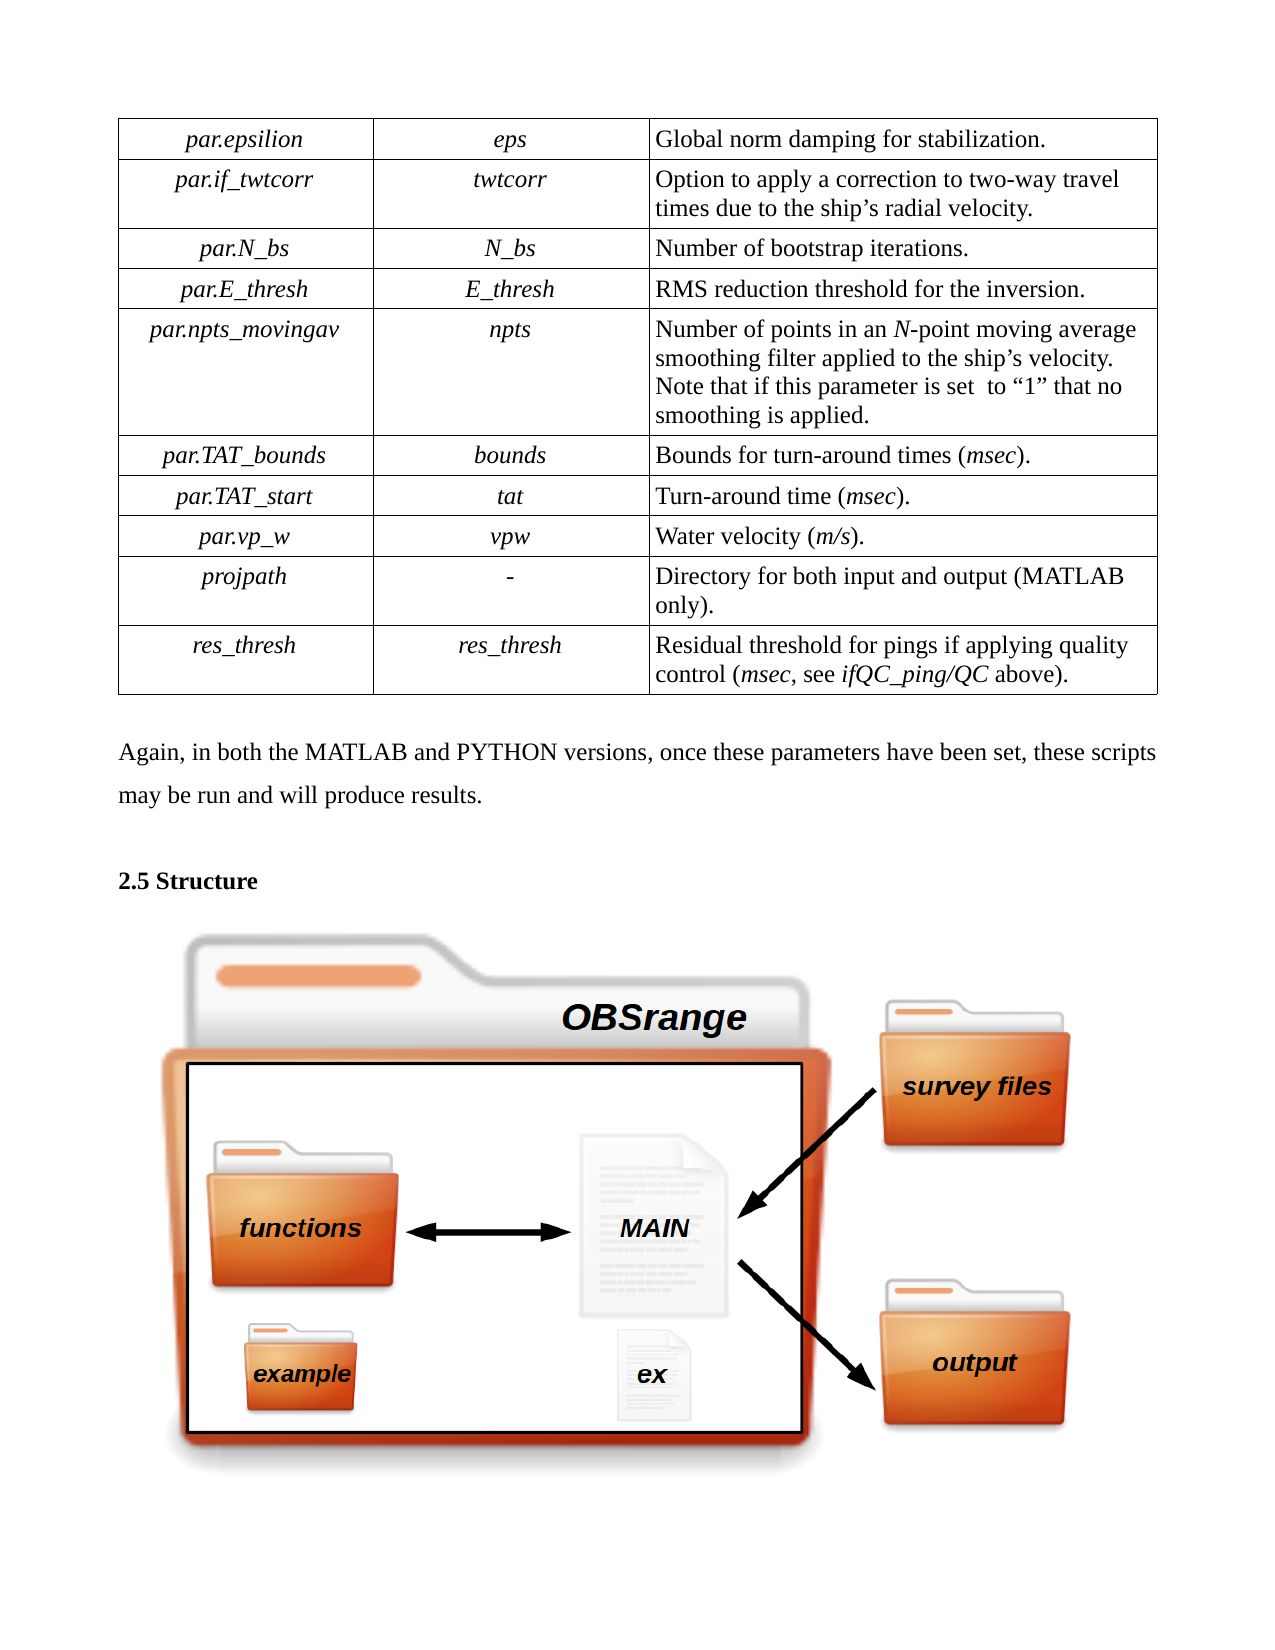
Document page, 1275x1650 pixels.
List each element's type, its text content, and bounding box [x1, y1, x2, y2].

table_cell projpath [119, 557, 373, 625]
table_cell Global norm damping for stabilization. [650, 119, 1157, 158]
table_cell Residual threshold for pings if applying quality control (msec, see ifQC_ping/QC above). [650, 626, 1157, 694]
table_cell Turn-around time (msec). [650, 476, 1157, 515]
table_cell bounds [374, 436, 649, 475]
picture [141, 897, 1090, 1485]
table_cell res_thresh [119, 626, 373, 694]
table_cell par.N_bs [119, 229, 373, 268]
text 2.5 Structure [118, 866, 1157, 895]
table_cell Bounds for turn-around times (msec). [650, 436, 1157, 475]
table_cell - [374, 557, 649, 625]
table_cell par.epsilion [119, 119, 373, 158]
table_cell Number of bootstrap iterations. [650, 229, 1157, 268]
table_cell par.vp_w [119, 516, 373, 556]
table_cell E_thresh [374, 269, 649, 308]
table_cell vpw [374, 516, 649, 556]
table_cell Directory for both input and output (MATLAB only). [650, 557, 1157, 625]
table_cell twtcorr [374, 160, 649, 227]
table_cell par.E_thresh [119, 269, 373, 308]
table_cell tat [374, 476, 649, 515]
text Again, in both the MATLAB and PYTHON versions, once these parameters have been set, these scripts may be run and will produce results. [118, 737, 1157, 809]
table_cell Number of points in an N-point moving average smoothing filter applied to the ship’s velocity. Note that if this parameter is set to “1” that no smoothing is applied. [650, 309, 1157, 435]
table_cell RMS reduction threshold for the inversion. [650, 269, 1157, 308]
table_cell npts [374, 309, 649, 435]
table_cell par.if_twtcorr [119, 160, 373, 227]
table_cell par.TAT_bounds [119, 436, 373, 475]
table_cell eps [374, 119, 649, 158]
table_cell res_thresh [374, 626, 649, 694]
table_cell par.npts_movingav [119, 309, 373, 435]
table_cell par.TAT_start [119, 476, 373, 515]
table_cell Water velocity (m/s). [650, 516, 1157, 556]
table_cell Option to apply a correction to two-way travel times due to the ship’s radial velocity. [650, 160, 1157, 227]
table_cell N_bs [374, 229, 649, 268]
